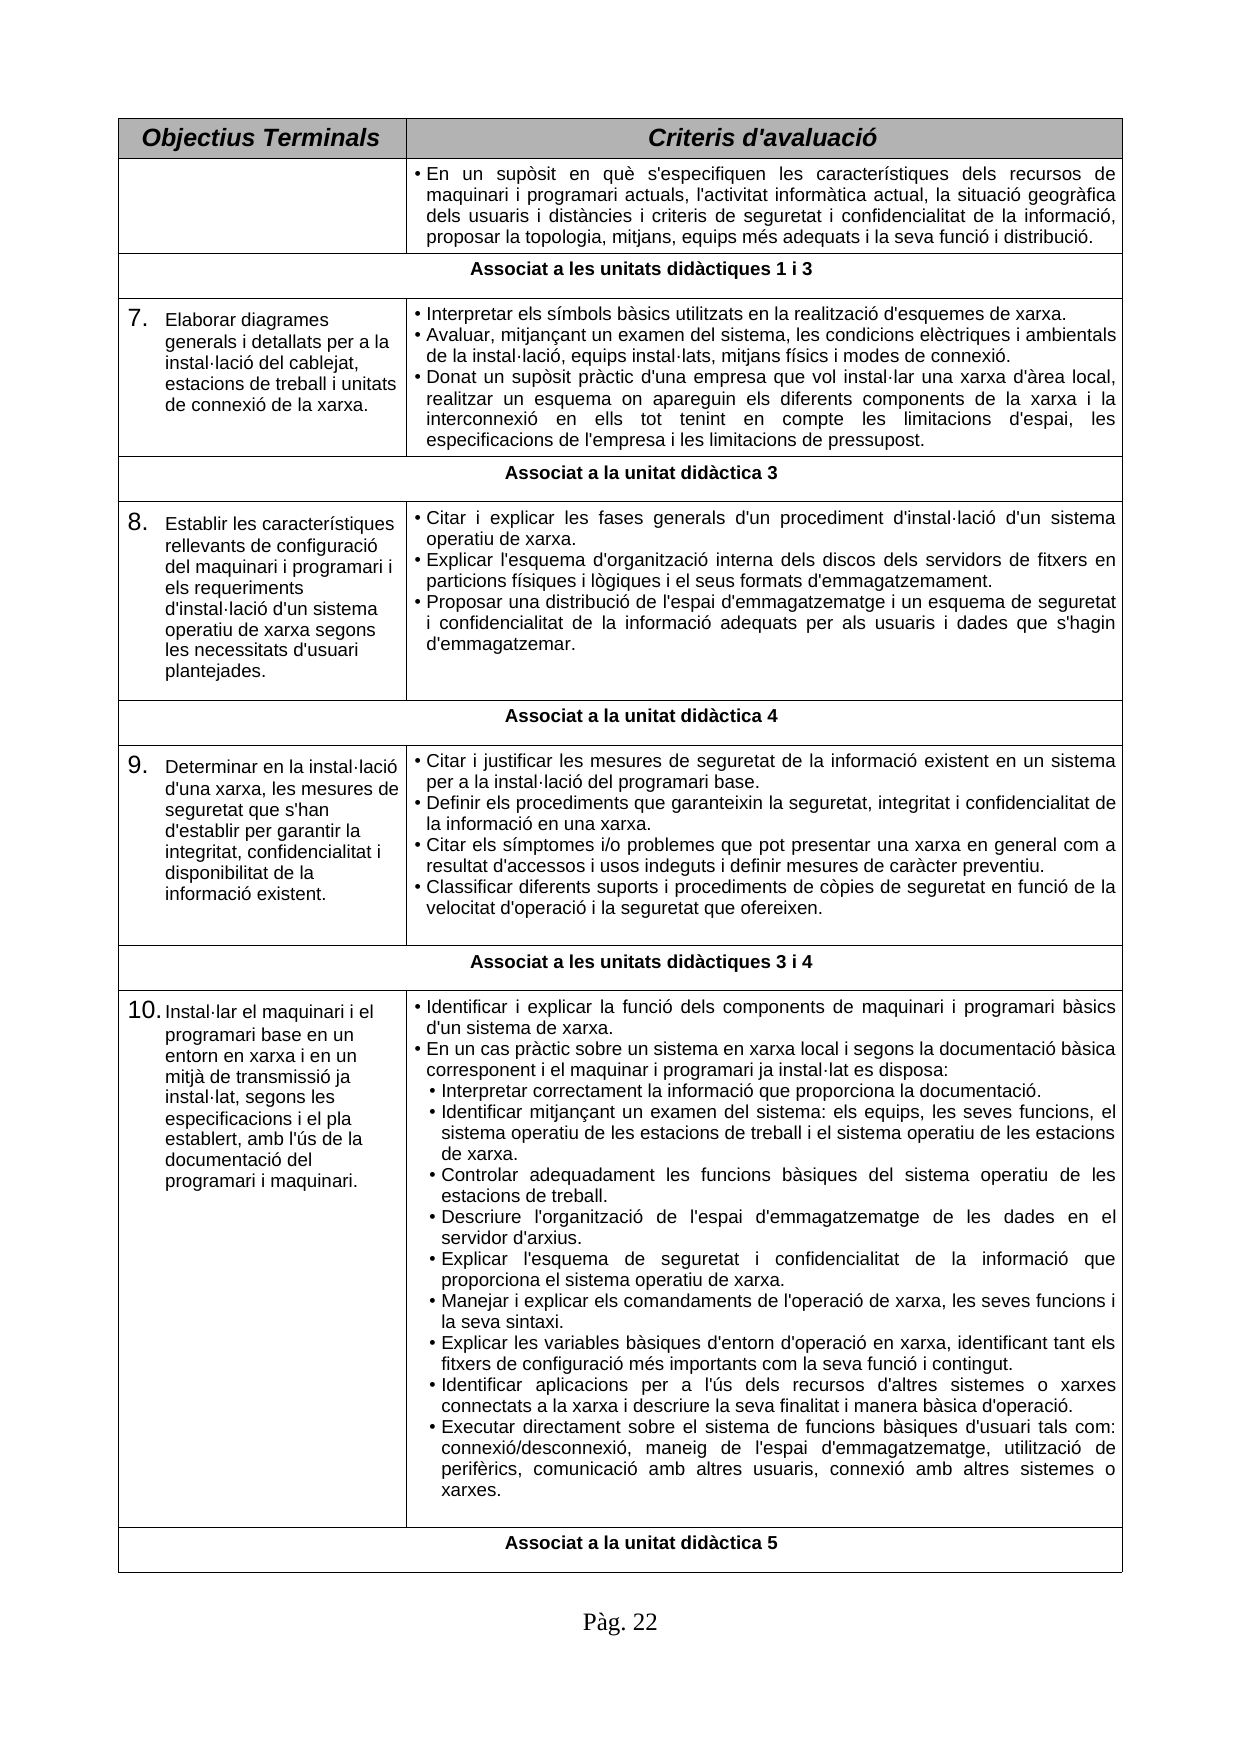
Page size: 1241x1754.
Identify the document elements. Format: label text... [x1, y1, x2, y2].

table_cell Instal·lar el maquinari i el programari base en un entorn en xarxa i en un mitjà de transmissió ja instal·lat, segons les especificacions i el pla establert, amb l'ús de la documentació del programari i maquinari. [119, 991, 406, 1527]
table_cell Identificar i explicar la funció dels components de maquinari i programari bàsics d'un sistema de xarxa. En un cas pràctic sobre un sistema en xarxa local i segons la documentació bàsica corresponent i el maquinar i programari ja instal·lat es disposa: Interpretar correctament la informació que proporciona la documentació. Identificar mitjançant un examen del sistema: els equips, les seves funcions, el sistema operatiu de les estacions de treball i el sistema operatiu de les estacions de xarxa. Controlar adequadament les funcions bàsiques del sistema operatiu de les estacions de treball. Descriure l'organització de l'espai d'emmagatzematge de les dades en el servidor d'arxius. Explicar l'esquema de seguretat i confidencialitat de la informació que proporciona el sistema operatiu de xarxa. Manejar i explicar els comandaments de l'operació de xarxa, les seves funcions i la seva sintaxi. Explicar les variables bàsiques d'entorn d'operació en xarxa, identificant tant els fitxers de configuració més importants com la seva funció i contingut. Identificar aplicacions per a l'ús dels recursos d'altres sistemes o xarxes connectats a la xarxa i descriure la seva finalitat i manera bàsica d'operació. Executar directament sobre el sistema de funcions bàsiques d'usuari tals com: connexió/desconnexió, maneig de l'espai d'emmagatzematge, utilització de perifèrics, comunicació amb altres usuaris, connexió amb altres sistemes o xarxes. [407, 991, 1122, 1527]
table_cell Citar i justificar les mesures de seguretat de la informació existent en un sistema per a la instal·lació del programari base. Definir els procediments que garanteixin la seguretat, integritat i confidencialitat de la informació en una xarxa. Citar els símptomes i/o problemes que pot presentar una xarxa en general com a resultat d'accessos i usos indeguts i definir mesures de caràcter preventiu. Classificar diferents suports i procediments de còpies de seguretat en funció de la velocitat d'operació i la seguretat que ofereixen. [407, 746, 1122, 945]
table_cell Associat a la unitat didàctica 5 [119, 1528, 1122, 1572]
table_cell Establir les característiques rellevants de configuració del maquinari i programari i els requeriments d'instal·lació d'un sistema operatiu de xarxa segons les necessitats d'usuari plantejades. [119, 502, 406, 700]
table_cell Explicar els conceptes bàsics de la transmissió d'informació i les característiques bàsiques d'una xarxa local: topologia, nodes, mitjans físics de transmissió, ample de banda i velocitat de transmissió, mètodes d'accés i tècniques de transmissió. Descriure diferents mitjans de transmissió i explicar les topologies en que s'apliquen, les seves característiques d'ample de banda, longitud màxima, nombre màxim de nodes, avantatges i inconvenients. Identificar les principals topologies de xarxa local i explicar els seus avantatges i inconvenients, les seves característiques bàsiques i les seves prestacions i els equips i mitjans que necessiten. Descriure els aspectes que s'han de considerar en l'elecció d'una topologia i els mitjans de transmissió de xarxa local i el seus criteris d'obtenció i valoració. En un supòsit en què s'especifiquen les característiques dels recursos de maquinari i programari actuals, l'activitat informàtica actual, la situació geogràfica dels usuaris i distàncies i criteris de seguretat i confidencialitat de la informació, proposar la topologia, mitjans, equips més adequats i la seva funció i distribució. [407, 159, 1122, 253]
table_cell [119, 159, 406, 253]
table_cell Determinar en la instal·lació d'una xarxa, les mesures de seguretat que s'han d'establir per garantir la integritat, confidencialitat i disponibilitat de la informació existent. [119, 746, 406, 945]
table_cell Associat a les unitats didàctiques 1 i 3 [119, 254, 1122, 298]
table_cell Associat a la unitat didàctica 4 [119, 701, 1122, 745]
table_header Objectius Terminals [119, 119, 406, 158]
table_cell Associat a les unitats didàctiques 3 i 4 [119, 946, 1122, 990]
table_cell Interpretar els símbols bàsics utilitzats en la realització d'esquemes de xarxa. Avaluar, mitjançant un examen del sistema, les condicions elèctriques i ambientals de la instal·lació, equips instal·lats, mitjans físics i modes de connexió. Donat un supòsit pràctic d'una empresa que vol instal·lar una xarxa d'àrea local, realitzar un esquema on apareguin els diferents components de la xarxa i la interconnexió en ells tot tenint en compte les limitacions d'espai, les especificacions de l'empresa i les limitacions de pressupost. [407, 299, 1122, 456]
table_cell Citar i explicar les fases generals d'un procediment d'instal·lació d'un sistema operatiu de xarxa. Explicar l'esquema d'organització interna dels discos dels servidors de fitxers en particions físiques i lògiques i el seus formats d'emmagatzemament. Proposar una distribució de l'espai d'emmagatzematge i un esquema de seguretat i confidencialitat de la informació adequats per als usuaris i dades que s'hagin d'emmagatzemar. [407, 502, 1122, 700]
table_cell Associat a la unitat didàctica 3 [119, 457, 1122, 501]
table_header Criteris d'avaluació [407, 119, 1122, 158]
table_cell Elaborar diagrames generals i detallats per a la instal·lació del cablejat, estacions de treball i unitats de connexió de la xarxa. [119, 299, 406, 456]
